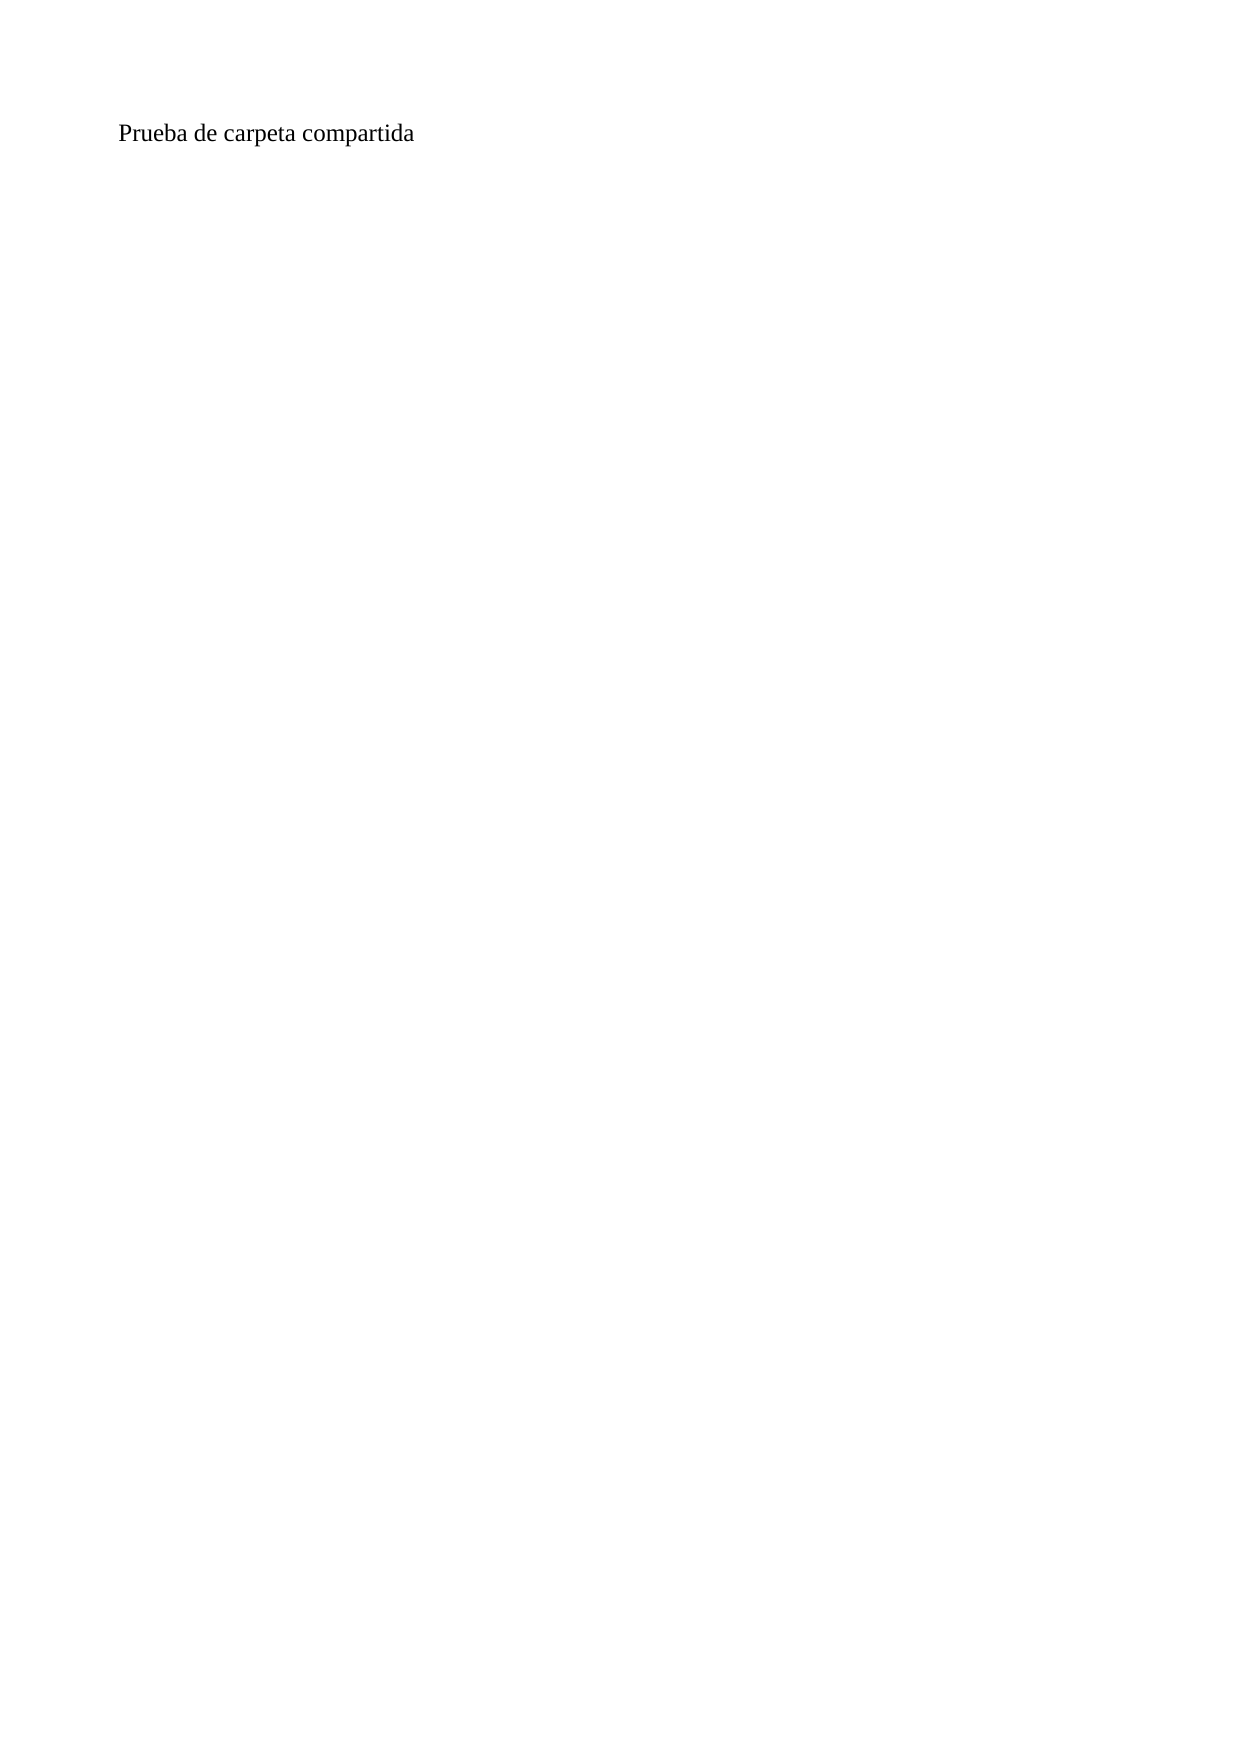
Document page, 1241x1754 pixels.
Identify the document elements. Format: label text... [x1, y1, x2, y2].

text Prueba de carpeta compartida [118, 118, 1122, 147]
